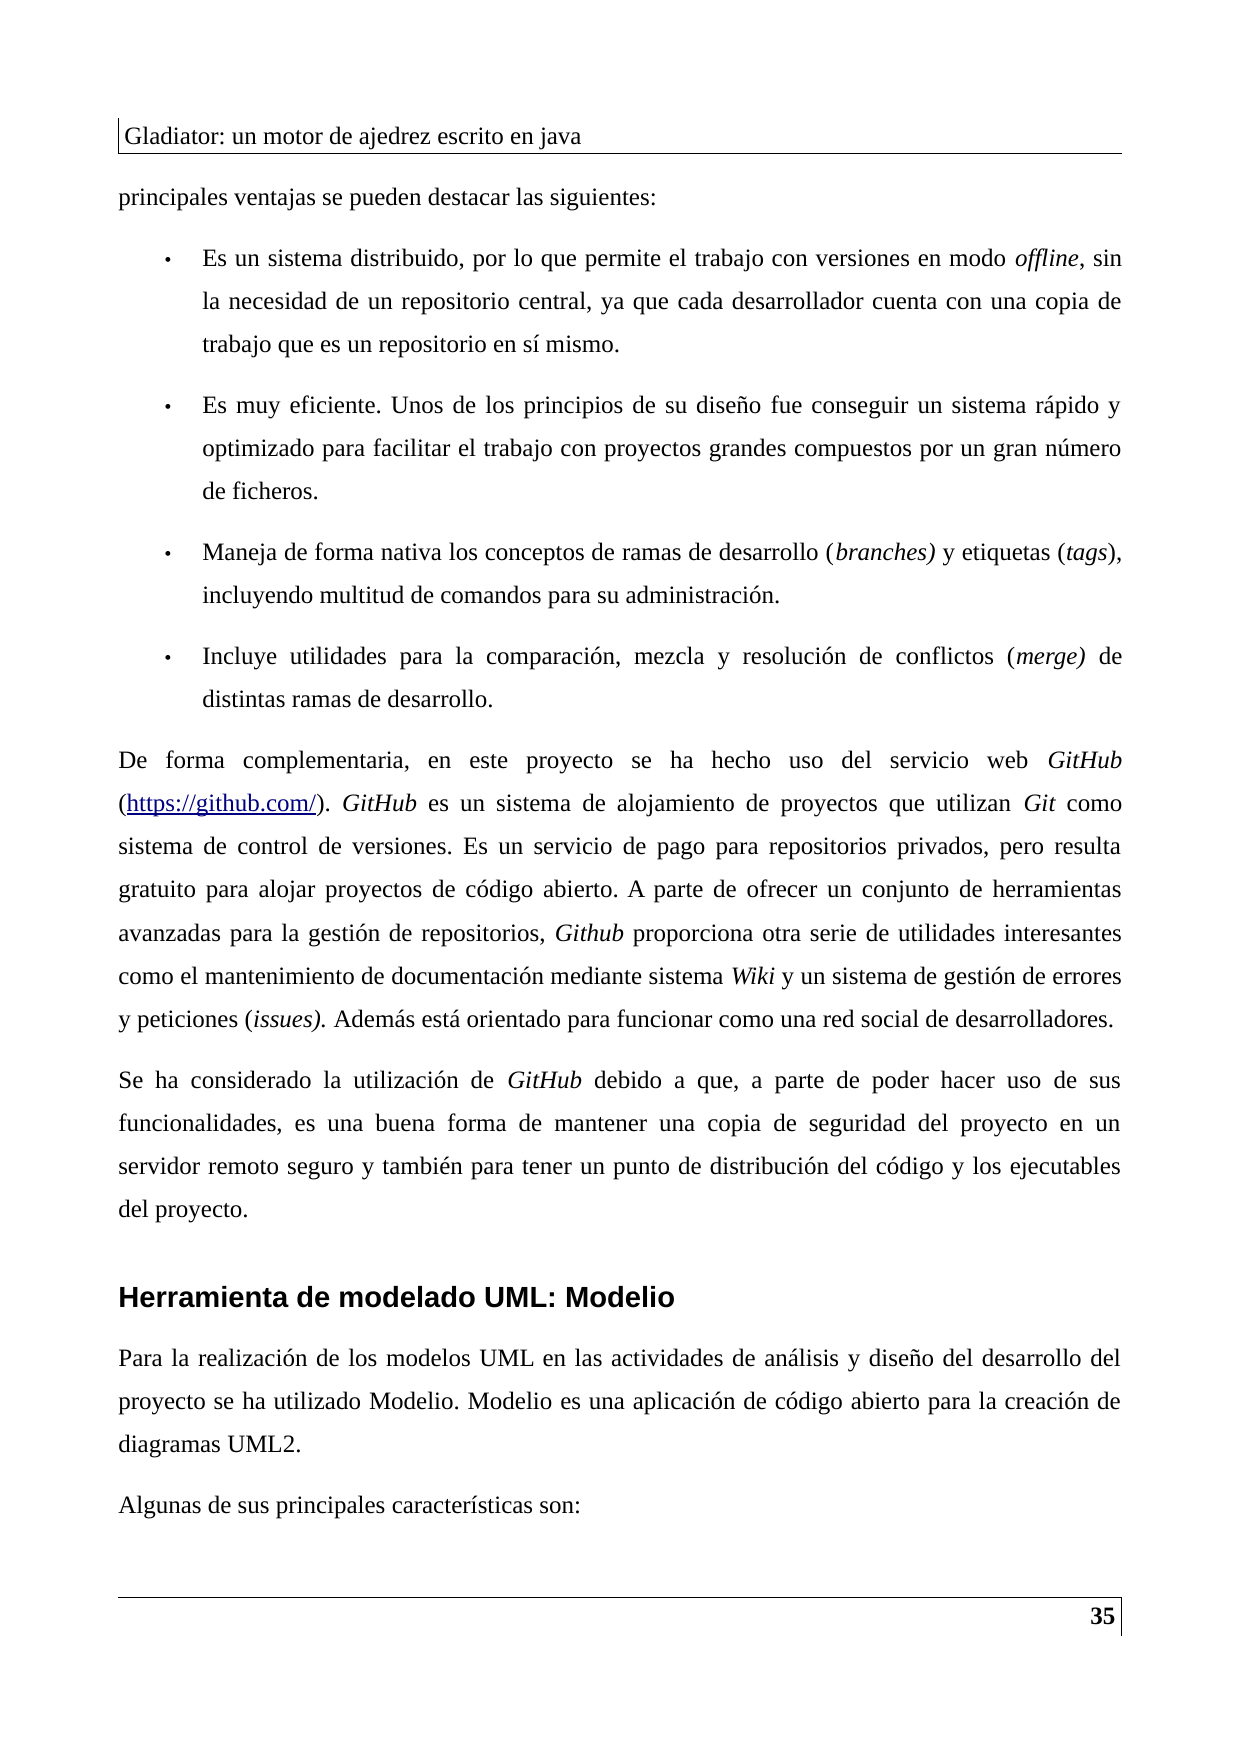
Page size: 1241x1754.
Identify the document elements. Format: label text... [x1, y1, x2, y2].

text De forma complementaria, en este proyecto se ha hecho uso del servicio web GitHub (https://github.com/). GitHub es un sistema de alojamiento de proyectos que utilizan Git como sistema de control de versiones. Es un servicio de pago para repositorios privados, pero resulta gratuito para alojar proyectos de código abierto. A parte de ofrecer un conjunto de herramientas avanzadas para la gestión de repositorios, Github proporciona otra serie de utilidades interesantes como el mantenimiento de documentación mediante sistema Wiki y un sistema de gestión de errores y peticiones (issues). Además está orientado para funcionar como una red social de desarrolladores. [118, 745, 1122, 1033]
text principales ventajas se pueden destacar las siguientes: [118, 182, 1122, 211]
list Es un sistema distribuido, por lo que permite el trabajo con versiones en modo offline, sin la necesidad de un repositorio central, ya que cada desarrollador cuenta con una copia de trabajo que es un repositorio en sí mismo. [164, 243, 1122, 358]
list Es muy eficiente. Unos de los principios de su diseño fue conseguir un sistema rápido y optimizado para facilitar el trabajo con proyectos grandes compuestos por un gran número de ficheros. [164, 390, 1122, 505]
text Algunas de sus principales características son: [118, 1490, 1122, 1519]
text Se ha considerado la utilización de GitHub debido a que, a parte de poder hacer uso de sus funcionalidades, es una buena forma de mantener una copia de seguridad del proyecto en un servidor remoto seguro y también para tener un punto de distribución del código y los ejecutables del proyecto. [118, 1065, 1122, 1223]
list Maneja de forma nativa los conceptos de ramas de desarrollo (branches) y etiquetas (tags), incluyendo multitud de comandos para su administración. [164, 537, 1122, 609]
text Para la realización de los modelos UML en las actividades de análisis y diseño del desarrollo del proyecto se ha utilizado Modelio. Modelio es una aplicación de código abierto para la creación de diagramas UML2. [118, 1343, 1122, 1458]
list Incluye utilidades para la comparación, mezcla y resolución de conflictos (merge) de distintas ramas de desarrollo. [164, 641, 1122, 713]
subtitle Herramienta de modelado UML: Modelio [118, 1280, 1122, 1313]
